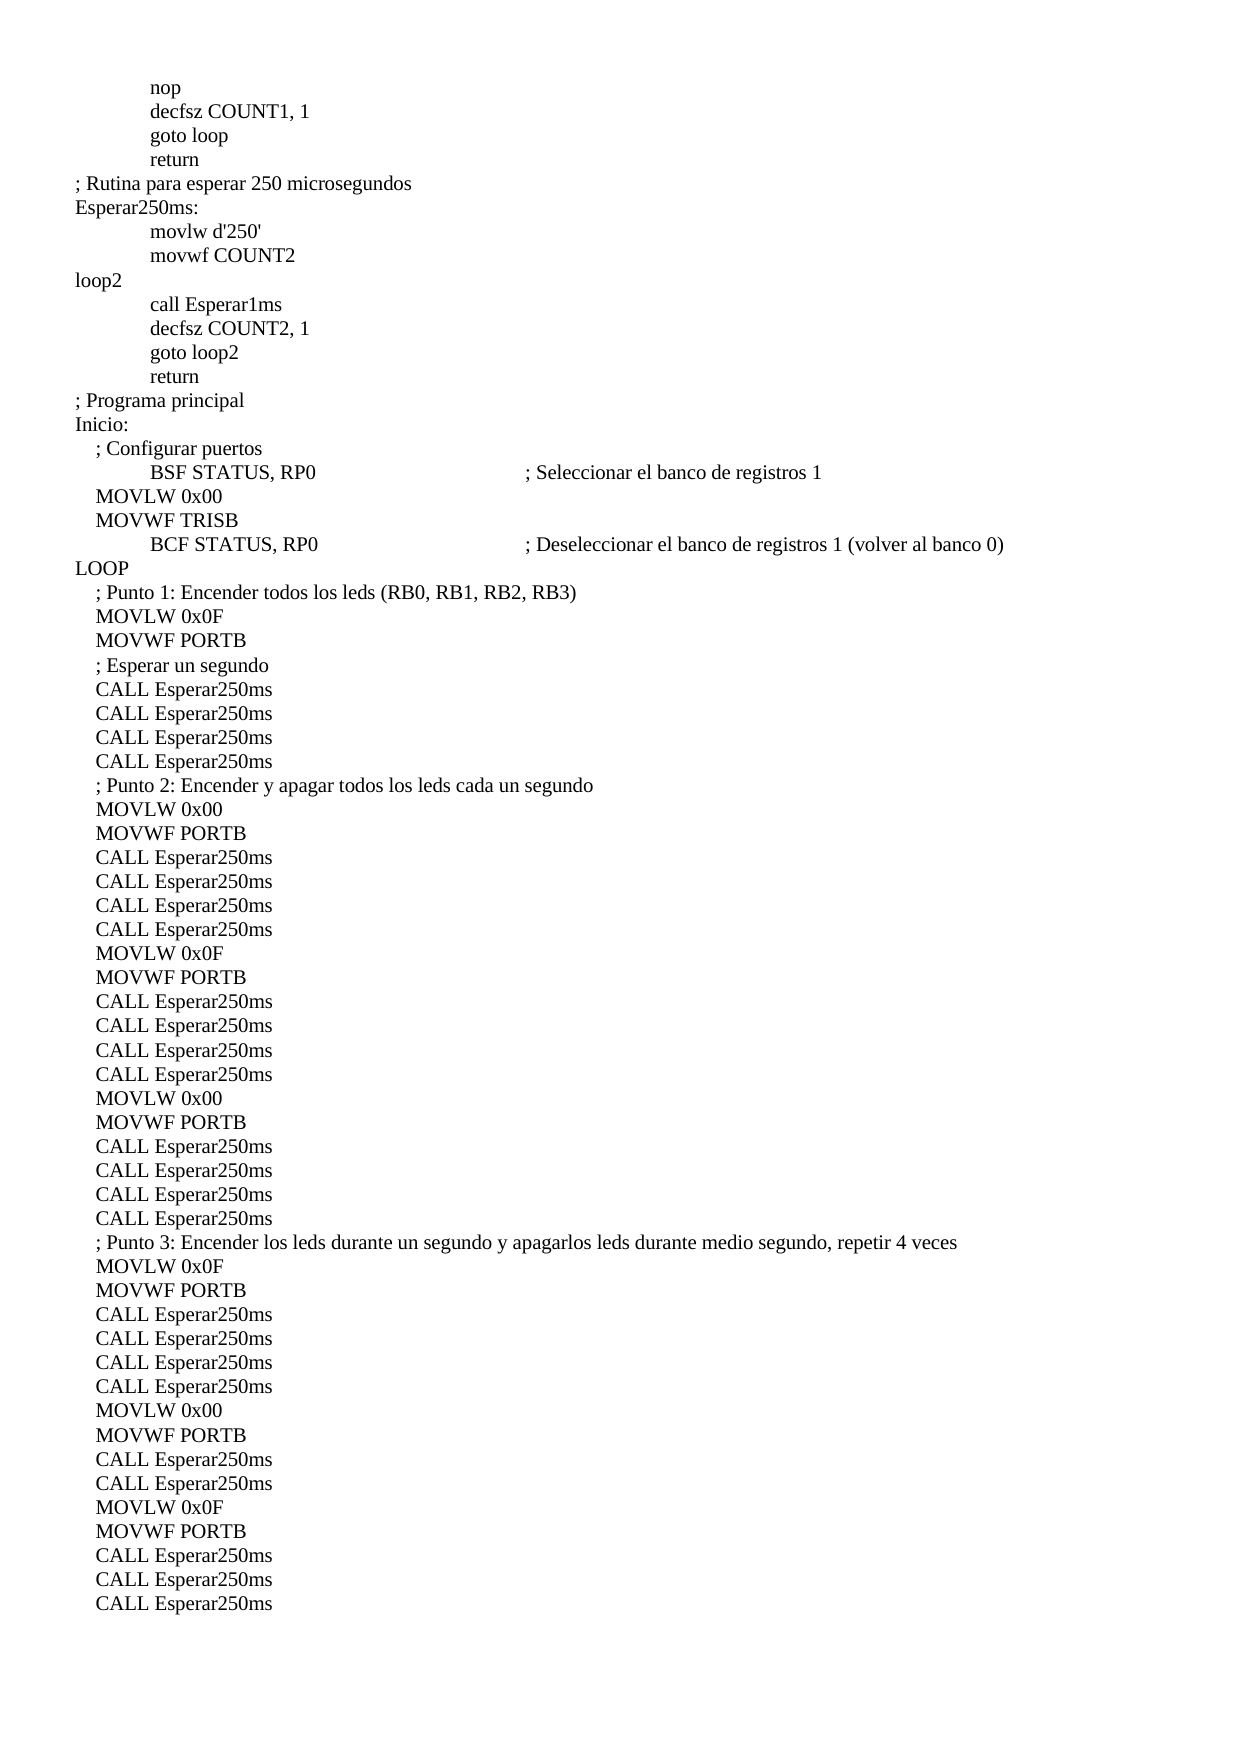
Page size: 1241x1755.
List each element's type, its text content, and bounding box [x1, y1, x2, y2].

text movlw d'250' [75, 219, 1166, 243]
text MOVLW 0x00 [75, 1398, 1166, 1422]
text ; Punto 3: Encender los leds durante un segundo y apagarlos leds durante medio segundo, repetir 4 veces [75, 1230, 1166, 1254]
text CALL Esperar250ms [75, 1591, 1166, 1615]
text CALL Esperar250ms [75, 725, 1166, 749]
text decfsz COUNT1, 1 [75, 99, 1166, 123]
text return [75, 364, 1166, 388]
text CALL Esperar250ms [75, 1447, 1166, 1471]
text CALL Esperar250ms [75, 1350, 1166, 1374]
text CALL Esperar250ms [75, 749, 1166, 773]
text MOVWF PORTB [75, 965, 1166, 989]
text MOVWF PORTB [75, 628, 1166, 652]
text CALL Esperar250ms [75, 1134, 1166, 1158]
text CALL Esperar250ms [75, 701, 1166, 725]
text MOVWF TRISB [75, 508, 1166, 532]
text CALL Esperar250ms [75, 893, 1166, 917]
text CALL Esperar250ms [75, 1567, 1166, 1591]
text CALL Esperar250ms [75, 989, 1166, 1013]
text ; Rutina para esperar 250 microsegundos [75, 171, 1166, 195]
text MOVLW 0x0F [75, 1495, 1166, 1519]
text CALL Esperar250ms [75, 1326, 1166, 1350]
text MOVLW 0x0F [75, 604, 1166, 628]
text CALL Esperar250ms [75, 917, 1166, 941]
text CALL Esperar250ms [75, 1062, 1166, 1086]
text CALL Esperar250ms [75, 869, 1166, 893]
text nop [75, 75, 1166, 99]
text MOVLW 0x0F [75, 1254, 1166, 1278]
text MOVLW 0x00 [75, 1086, 1166, 1110]
text Esperar250ms: [75, 195, 1166, 219]
text Inicio: [75, 412, 1166, 436]
text CALL Esperar250ms [75, 1374, 1166, 1398]
text CALL Esperar250ms [75, 1302, 1166, 1326]
text BSF STATUS, RP0 ; Seleccionar el banco de registros 1 [75, 460, 1166, 484]
text MOVWF PORTB [75, 1422, 1166, 1447]
text MOVWF PORTB [75, 1110, 1166, 1134]
text goto loop2 [75, 340, 1166, 364]
text LOOP [75, 556, 1166, 580]
text MOVLW 0x0F [75, 941, 1166, 965]
text CALL Esperar250ms [75, 1206, 1166, 1230]
text CALL Esperar250ms [75, 1013, 1166, 1037]
text CALL Esperar250ms [75, 845, 1166, 869]
text ; Configurar puertos [75, 436, 1166, 460]
text loop2 [75, 267, 1166, 292]
text MOVWF PORTB [75, 1519, 1166, 1543]
text CALL Esperar250ms [75, 1471, 1166, 1495]
text CALL Esperar250ms [75, 1182, 1166, 1206]
text ; Punto 2: Encender y apagar todos los leds cada un segundo [75, 773, 1166, 797]
text goto loop [75, 123, 1166, 147]
text ; Programa principal [75, 388, 1166, 412]
text ; Esperar un segundo [75, 652, 1166, 677]
text return [75, 147, 1166, 171]
text CALL Esperar250ms [75, 677, 1166, 701]
text MOVLW 0x00 [75, 484, 1166, 508]
text MOVWF PORTB [75, 1278, 1166, 1302]
text MOVWF PORTB [75, 821, 1166, 845]
text CALL Esperar250ms [75, 1543, 1166, 1567]
text BCF STATUS, RP0 ; Deseleccionar el banco de registros 1 (volver al banco 0) [75, 532, 1166, 556]
text ; Punto 1: Encender todos los leds (RB0, RB1, RB2, RB3) [75, 580, 1166, 604]
text call Esperar1ms [75, 292, 1166, 316]
text CALL Esperar250ms [75, 1037, 1166, 1062]
text decfsz COUNT2, 1 [75, 316, 1166, 340]
text MOVLW 0x00 [75, 797, 1166, 821]
text CALL Esperar250ms [75, 1158, 1166, 1182]
text movwf COUNT2 [75, 243, 1166, 267]
